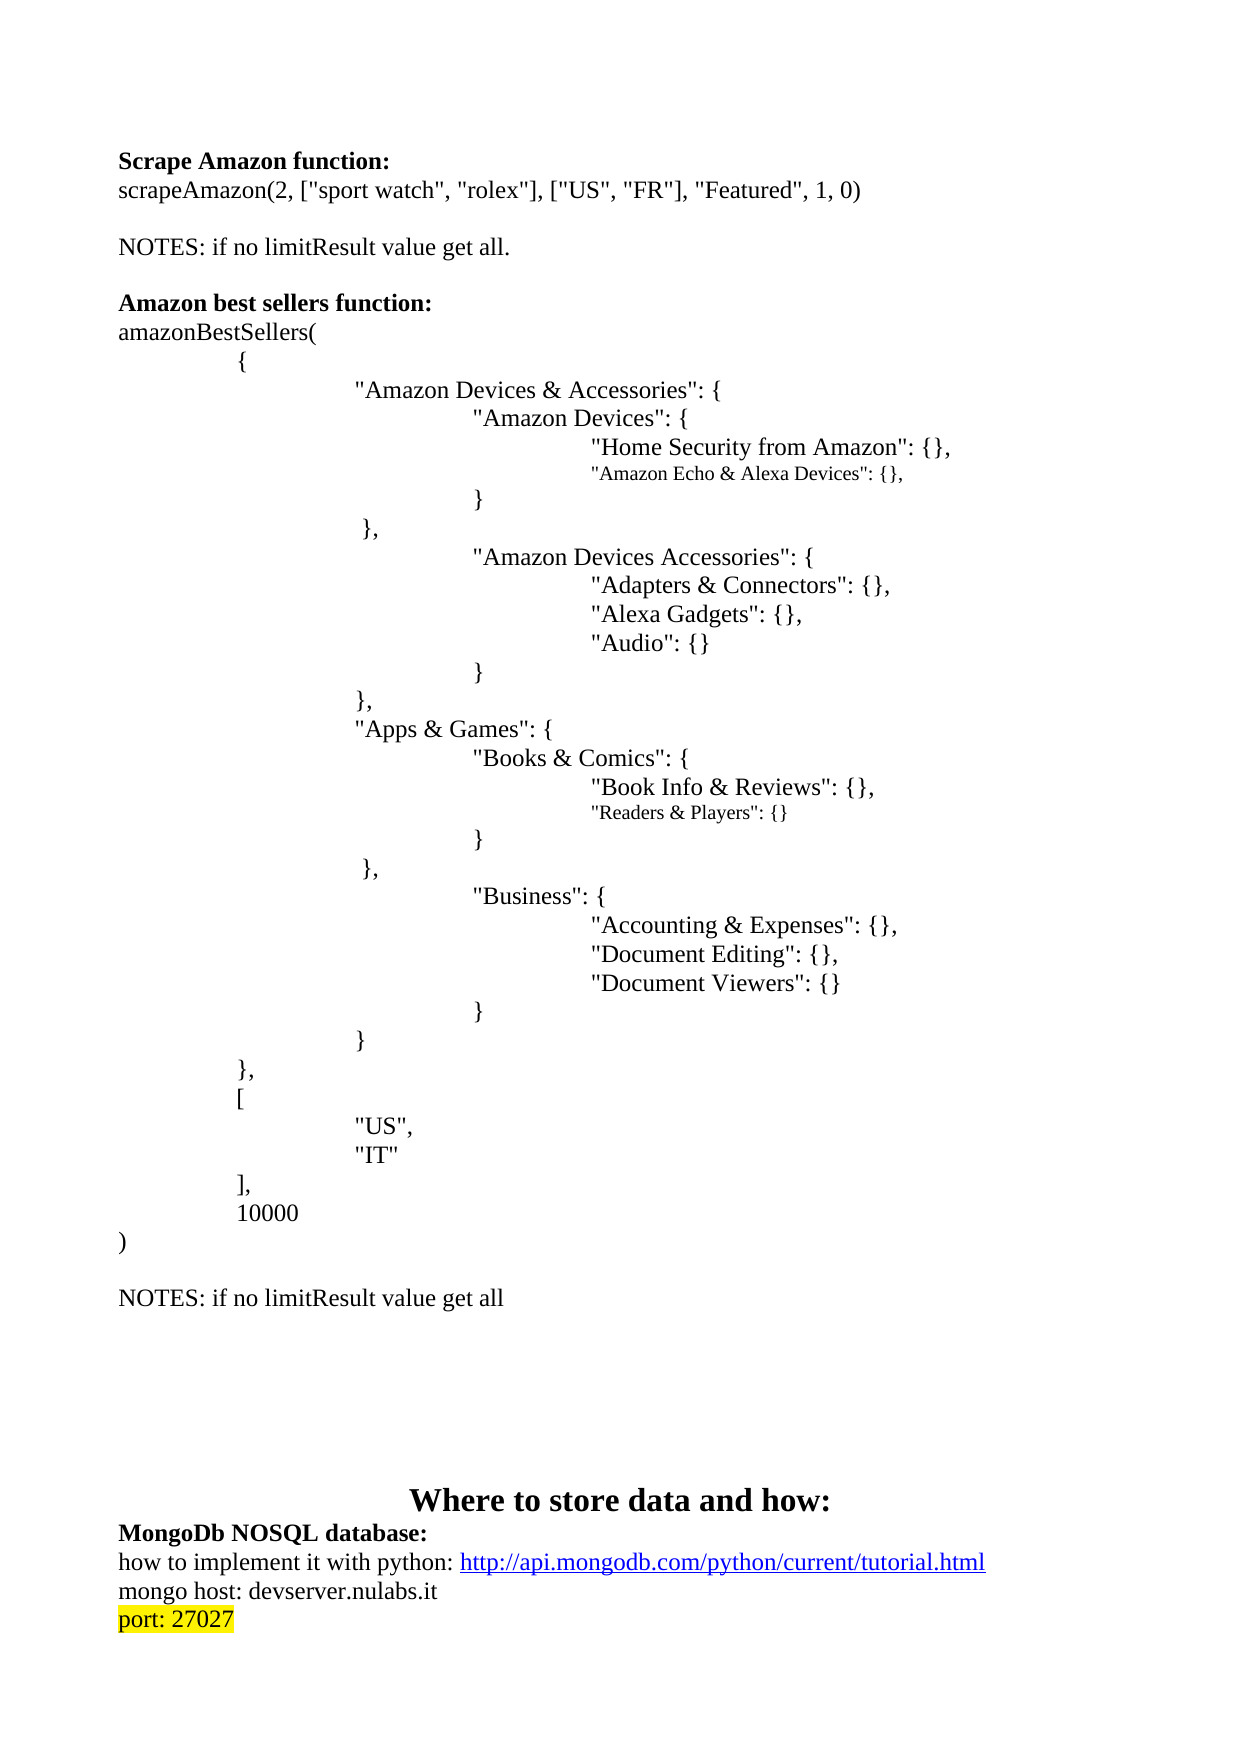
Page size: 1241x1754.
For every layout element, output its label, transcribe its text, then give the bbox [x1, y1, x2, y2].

text Where to store data and how: [118, 1480, 1122, 1518]
text "Accounting & Expenses": {}, [118, 910, 1122, 939]
text "Books & Comics": { [118, 743, 1122, 772]
text "Audio": {} [118, 628, 1122, 657]
text } [118, 996, 1122, 1025]
text amazonBestSellers( [118, 317, 1122, 346]
text ], [118, 1169, 1122, 1198]
text } [118, 824, 1122, 853]
text [ [118, 1083, 1122, 1111]
text "Amazon Devices & Accessories": { [118, 375, 1122, 403]
text MongoDb NOSQL database: [118, 1518, 1122, 1547]
text "Document Viewers": {} [118, 968, 1122, 996]
text Amazon best sellers function: [118, 288, 1122, 317]
text "IT" [118, 1140, 1122, 1169]
text "Amazon Echo & Alexa Devices": {}, [118, 461, 1122, 484]
text "Amazon Devices": { [118, 403, 1122, 432]
text } [118, 1025, 1122, 1054]
text }, [118, 686, 1122, 714]
text "Readers & Players": {} [118, 801, 1122, 824]
text "Home Security from Amazon": {}, [118, 432, 1122, 461]
text NOTES: if no limitResult value get all [118, 1283, 1122, 1312]
text how to implement it with python: http://api.mongodb.com/python/current/tutorial.html [118, 1547, 1122, 1576]
text "Document Editing": {}, [118, 939, 1122, 968]
text "Adapters & Connectors": {}, [118, 571, 1122, 599]
text "Business": { [118, 881, 1122, 910]
text }, [118, 853, 1122, 881]
text port: 27027 [118, 1604, 1122, 1633]
text }, [118, 1054, 1122, 1083]
text scrapeAmazon(2, ["sport watch", "rolex"], ["US", "FR"], "Featured", 1, 0) [118, 175, 1122, 204]
text "Book Info & Reviews": {}, [118, 772, 1122, 801]
text } [118, 657, 1122, 686]
text "Alexa Gadgets": {}, [118, 599, 1122, 628]
text Scrape Amazon function: [118, 146, 1122, 175]
text "Amazon Devices Accessories": { [118, 542, 1122, 571]
text "US", [118, 1111, 1122, 1140]
text } [118, 484, 1122, 513]
text NOTES: if no limitResult value get all. [118, 232, 1122, 260]
text 10000 [118, 1198, 1122, 1226]
text }, [118, 513, 1122, 542]
text ) [118, 1226, 1122, 1255]
text "Apps & Games": { [118, 714, 1122, 743]
text mongo host: devserver.nulabs.it [118, 1576, 1122, 1604]
text { [118, 346, 1122, 375]
